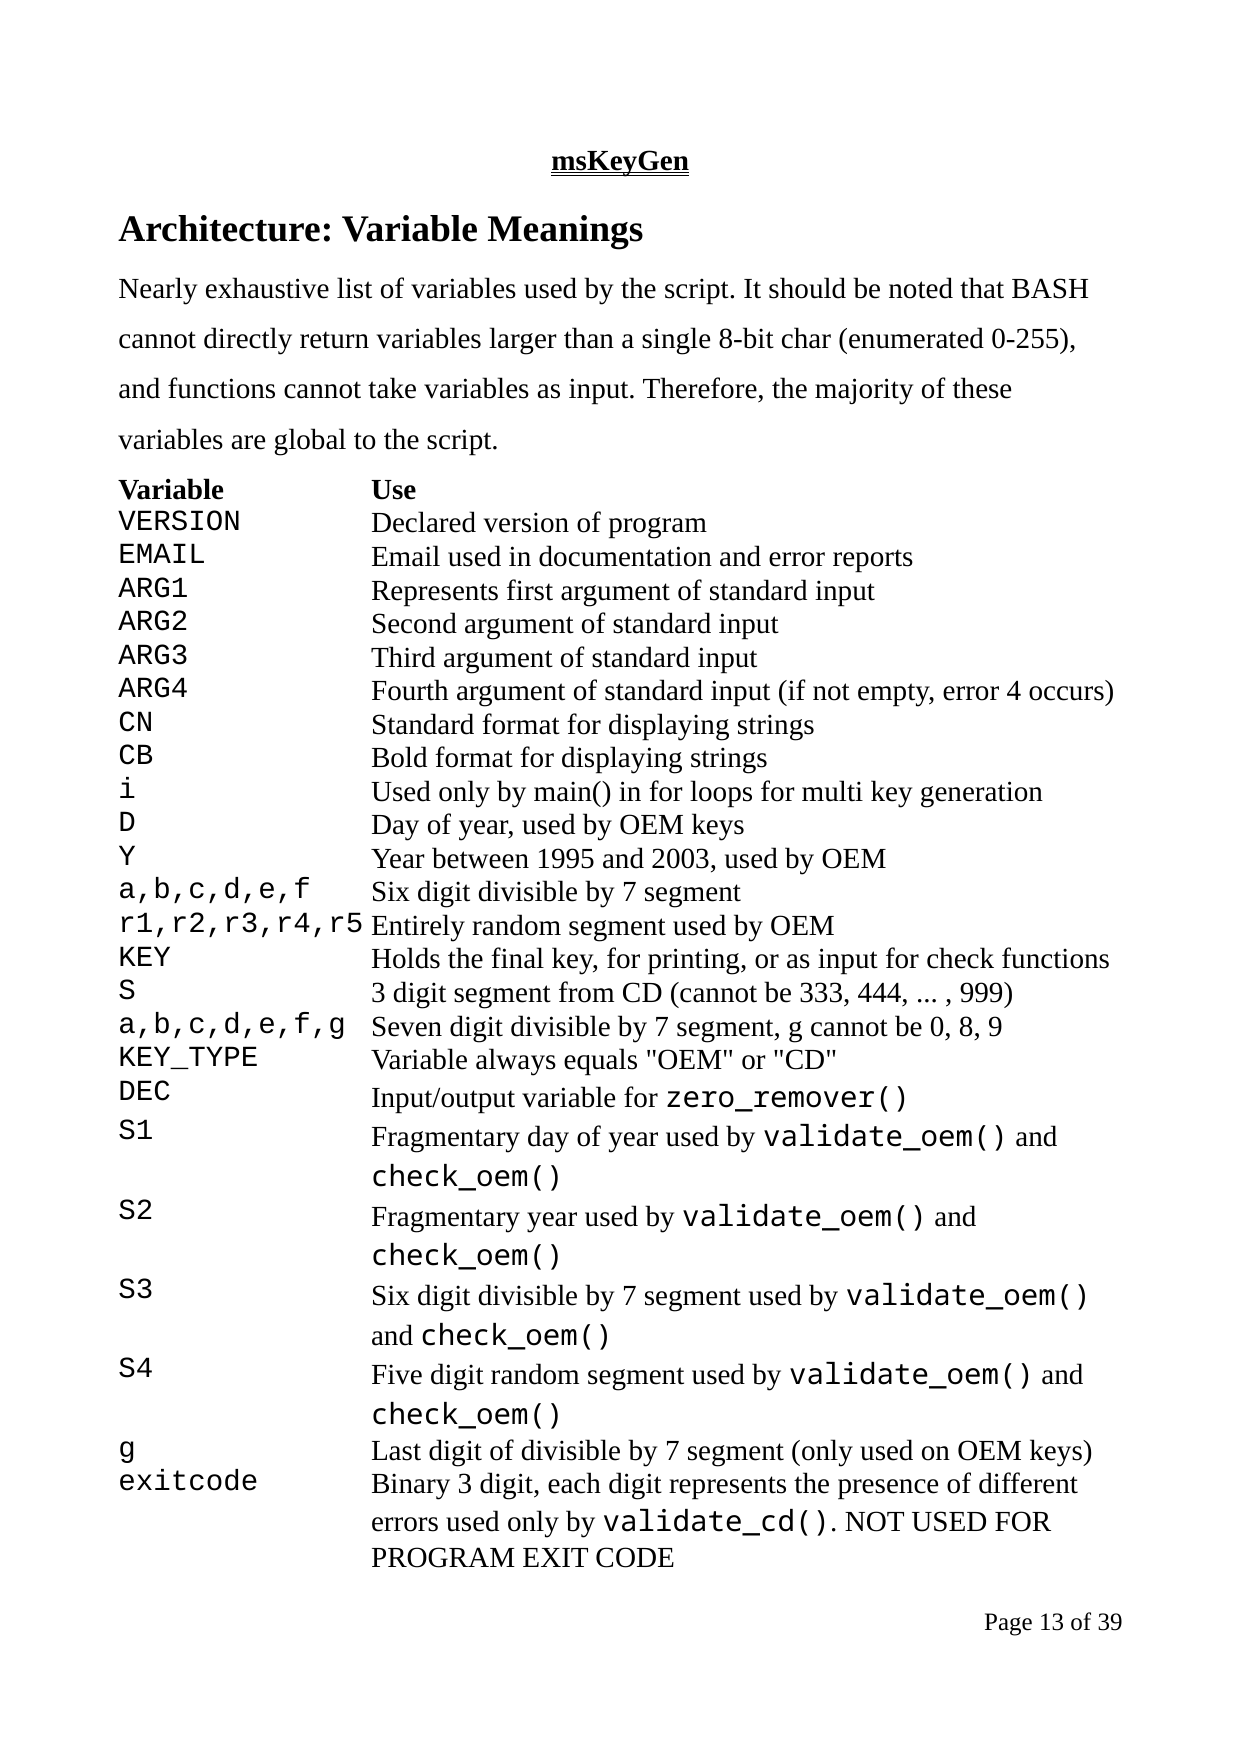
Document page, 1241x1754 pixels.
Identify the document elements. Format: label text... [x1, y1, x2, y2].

table_cell S4 [118, 1354, 371, 1433]
table_cell Input/output variable for zero_remover() [371, 1076, 1122, 1116]
table_cell Variable always equals "OEM" or "CD" [371, 1042, 1122, 1076]
table_header Use [371, 472, 1122, 506]
table_cell DEC [118, 1076, 371, 1116]
table_cell KEY_TYPE [118, 1042, 371, 1076]
table_cell Third argument of standard input [371, 640, 1122, 673]
table_cell Bold format for displaying strings [371, 740, 1122, 774]
table_cell Last digit of divisible by 7 segment (only used on OEM keys) [371, 1433, 1122, 1467]
table_cell r1,r2,r3,r4,r5 [118, 908, 371, 942]
table_cell Seven digit divisible by 7 segment, g cannot be 0, 8, 9 [371, 1009, 1122, 1042]
table_cell S1 [118, 1116, 371, 1195]
table_cell Year between 1995 and 2003, used by OEM [371, 841, 1122, 874]
table_cell VERSION [118, 506, 371, 539]
table_cell ARG1 [118, 573, 371, 606]
text Architecture: Variable Meanings [118, 206, 1122, 249]
table_cell Holds the final key, for printing, or as input for check functions [371, 942, 1122, 975]
table_cell Entirely random segment used by OEM [371, 908, 1122, 942]
text Nearly exhaustive list of variables used by the script. It should be noted that BASH cannot directly return variables larger than a single 8-bit char (enumerated 0-255), and functions cannot take variables as input. Therefore, the majority of these variables are global to the script. [118, 271, 1122, 455]
table_cell S [118, 975, 371, 1009]
table_cell 3 digit segment from CD (cannot be 333, 444, ... , 999) [371, 975, 1122, 1009]
table_cell Y [118, 841, 371, 874]
table_cell ARG2 [118, 606, 371, 640]
table_cell g [118, 1433, 371, 1467]
table_cell Used only by main() in for loops for multi key generation [371, 774, 1122, 807]
table_cell Email used in documentation and error reports [371, 539, 1122, 573]
table_cell D [118, 808, 371, 841]
table_cell Declared version of program [371, 506, 1122, 539]
table_cell Six digit divisible by 7 segment [371, 875, 1122, 908]
table_cell CN [118, 707, 371, 740]
table_cell KEY [118, 942, 371, 975]
table_cell Fragmentary year used by validate_oem() and check_oem() [371, 1195, 1122, 1274]
table_cell Fourth argument of standard input (if not empty, error 4 occurs) [371, 673, 1122, 707]
table_cell exitcode [118, 1467, 371, 1573]
table_cell Day of year, used by OEM keys [371, 808, 1122, 841]
table_cell a,b,c,d,e,f,g [118, 1009, 371, 1042]
table_cell S2 [118, 1195, 371, 1274]
table_cell EMAIL [118, 539, 371, 573]
table_cell Fragmentary day of year used by validate_oem() and check_oem() [371, 1116, 1122, 1195]
table_cell Standard format for displaying strings [371, 707, 1122, 740]
table_cell i [118, 774, 371, 807]
table_cell Binary 3 digit, each digit represents the presence of different errors used only by validate_cd(). NOT USED FOR PROGRAM EXIT CODE [371, 1467, 1122, 1573]
table_cell ARG4 [118, 673, 371, 707]
table_cell Second argument of standard input [371, 606, 1122, 640]
table_cell Five digit random segment used by validate_oem() and check_oem() [371, 1354, 1122, 1433]
table_cell Six digit divisible by 7 segment used by validate_oem() and check_oem() [371, 1274, 1122, 1354]
table_cell Represents first argument of standard input [371, 573, 1122, 606]
table_cell ARG3 [118, 640, 371, 673]
table_header Variable [118, 472, 371, 506]
table_cell S3 [118, 1274, 371, 1354]
table_cell a,b,c,d,e,f [118, 875, 371, 908]
table_cell CB [118, 740, 371, 774]
